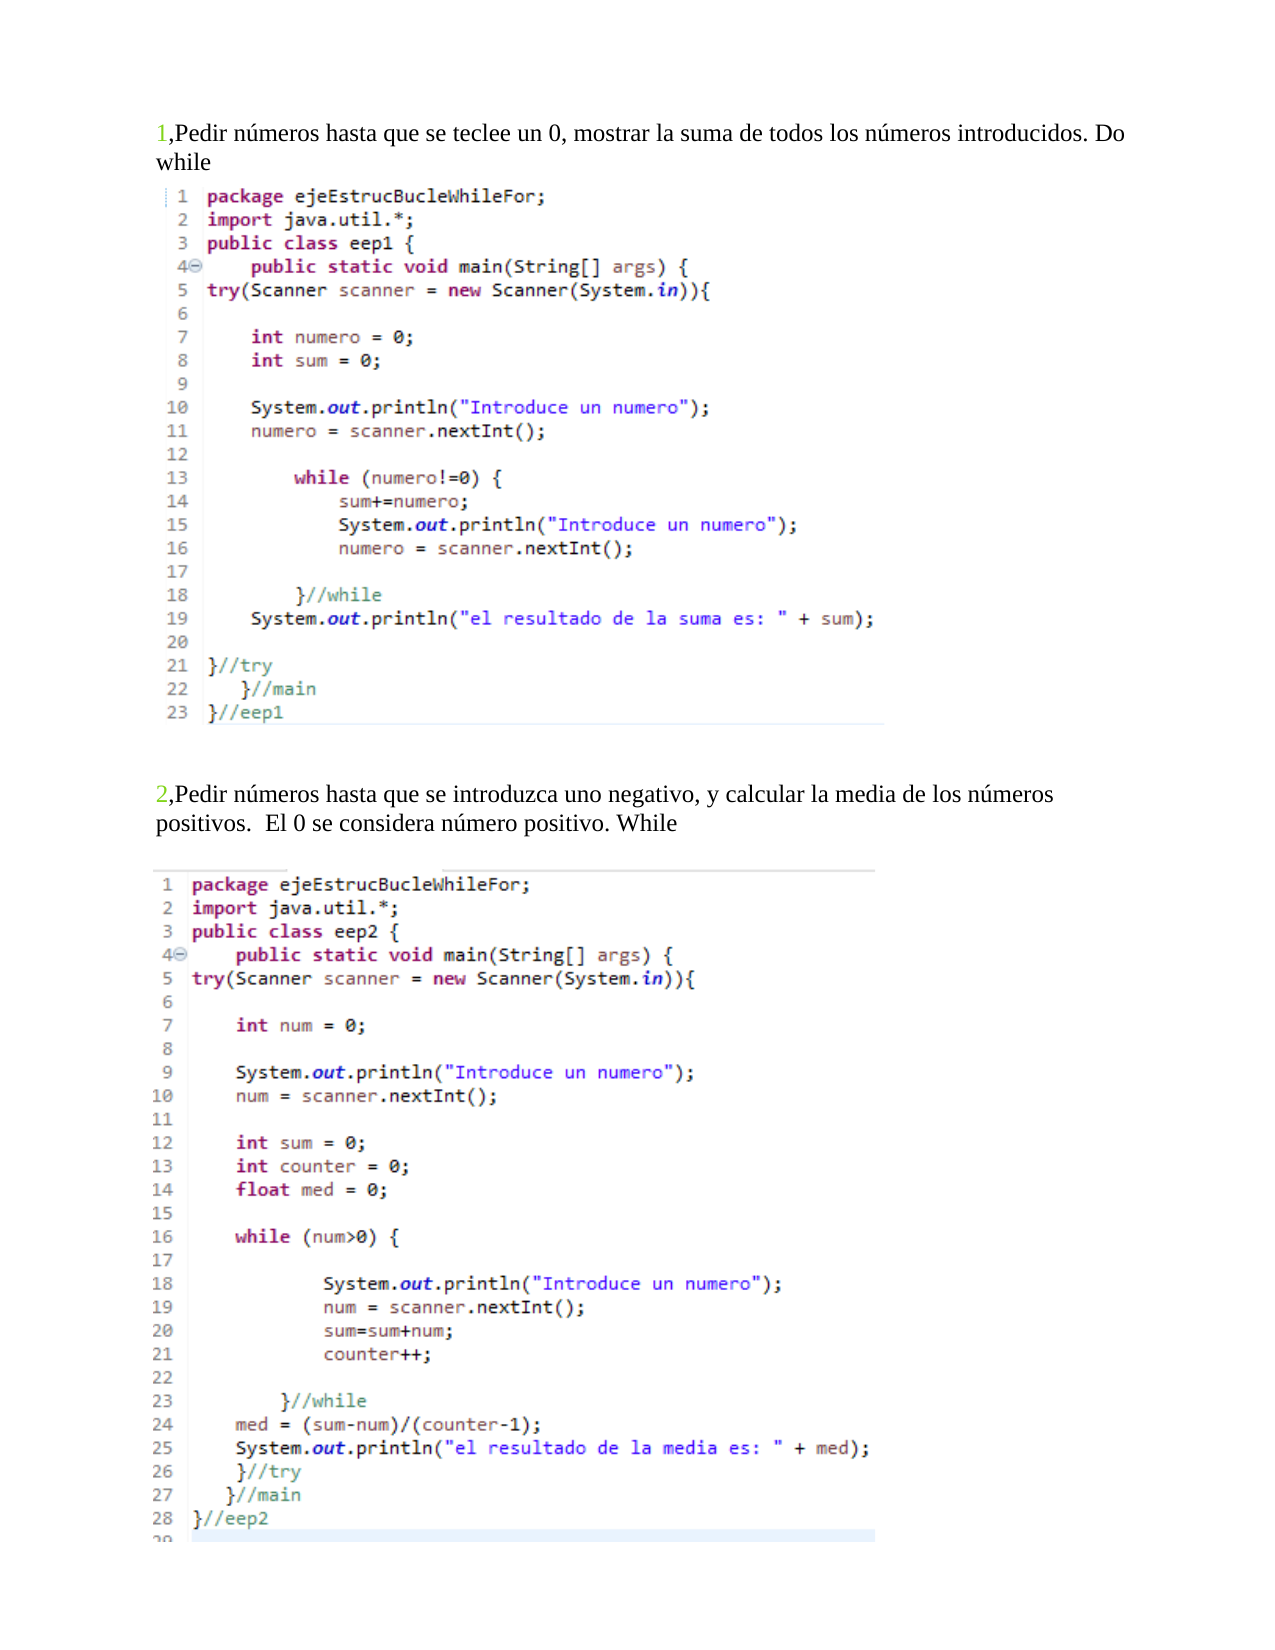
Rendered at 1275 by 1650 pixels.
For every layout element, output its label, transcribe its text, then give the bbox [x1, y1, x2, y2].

text 1,Pedir números hasta que se teclee un 0, mostrar la suma de todos los números introducidos. Do while [156, 118, 1157, 176]
picture [153, 869, 876, 1542]
picture [165, 187, 885, 725]
text 2,Pedir números hasta que se introduzca uno negativo, y calcular la media de los números positivos. El 0 se considera número positivo. While [156, 779, 1157, 837]
